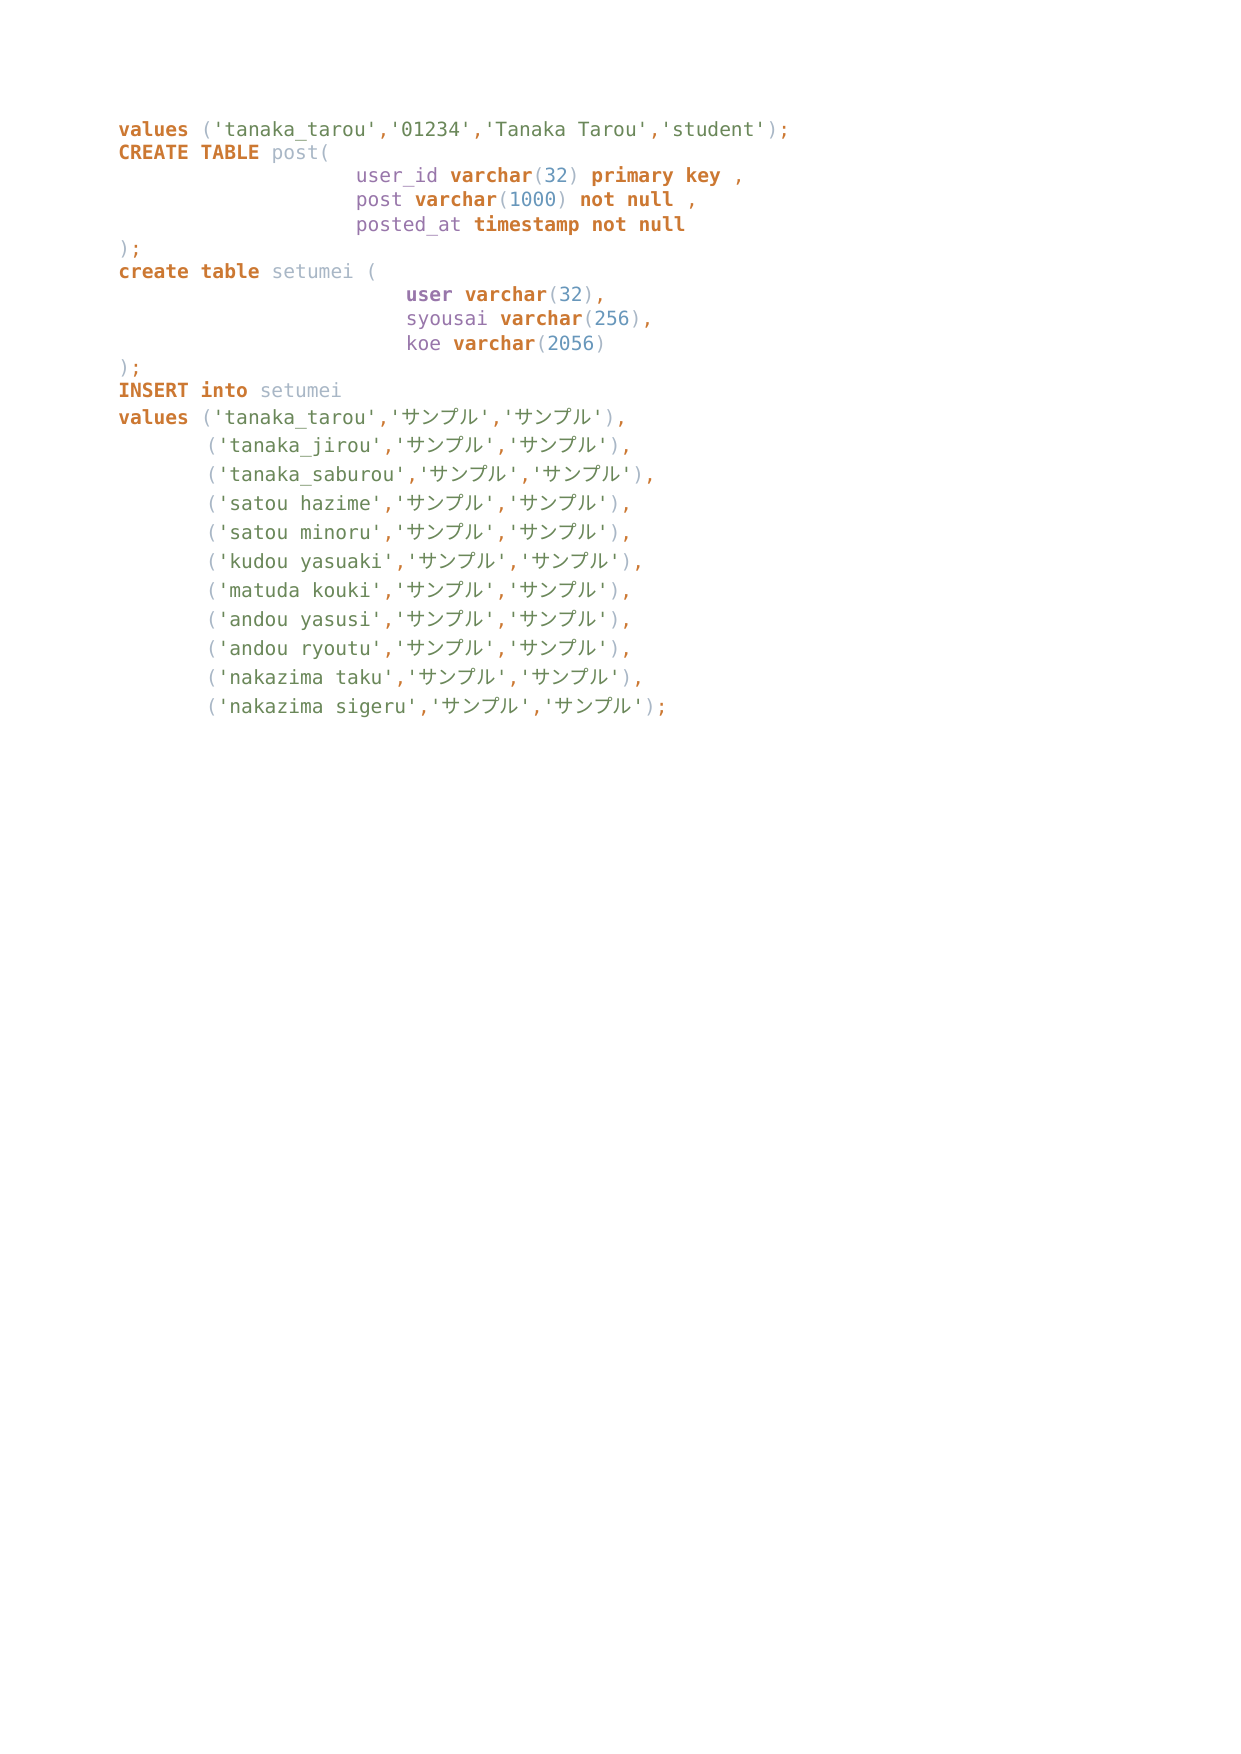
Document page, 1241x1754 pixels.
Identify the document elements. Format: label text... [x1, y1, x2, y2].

text INSERT into setumei [118, 379, 1122, 402]
text CREATE TABLE post( [118, 141, 1122, 164]
text ('satou hazime','サンプル','サンプル'), [118, 488, 1122, 517]
text post varchar(1000) not null , [118, 188, 1122, 213]
text ('kudou yasuaki','サンプル','サンプル'), [118, 546, 1122, 575]
text ('satou minoru','サンプル','サンプル'), [118, 517, 1122, 546]
text ); [118, 237, 1122, 260]
text ('andou yasusi','サンプル','サンプル'), [118, 604, 1122, 633]
text user varchar(32), [118, 283, 1122, 307]
text user_id varchar(32) primary key , [118, 164, 1122, 188]
text ('matuda kouki','サンプル','サンプル'), [118, 575, 1122, 604]
text syousai varchar(256), [118, 307, 1122, 332]
text ('nakazima taku','サンプル','サンプル'), [118, 662, 1122, 691]
text posted_at timestamp not null [118, 213, 1122, 237]
text values ('tanaka_tarou','01234','Tanaka Tarou','student'); [118, 118, 1122, 141]
text create table setumei ( [118, 260, 1122, 283]
text ('nakazima sigeru','サンプル','サンプル'); [118, 691, 1122, 720]
text ('tanaka_saburou','サンプル','サンプル'), [118, 459, 1122, 488]
text ); [118, 356, 1122, 379]
text values ('tanaka_tarou','サンプル','サンプル'), [118, 402, 1122, 430]
text ('tanaka_jirou','サンプル','サンプル'), [118, 430, 1122, 459]
text koe varchar(2056) [118, 332, 1122, 356]
text ('andou ryoutu','サンプル','サンプル'), [118, 633, 1122, 662]
